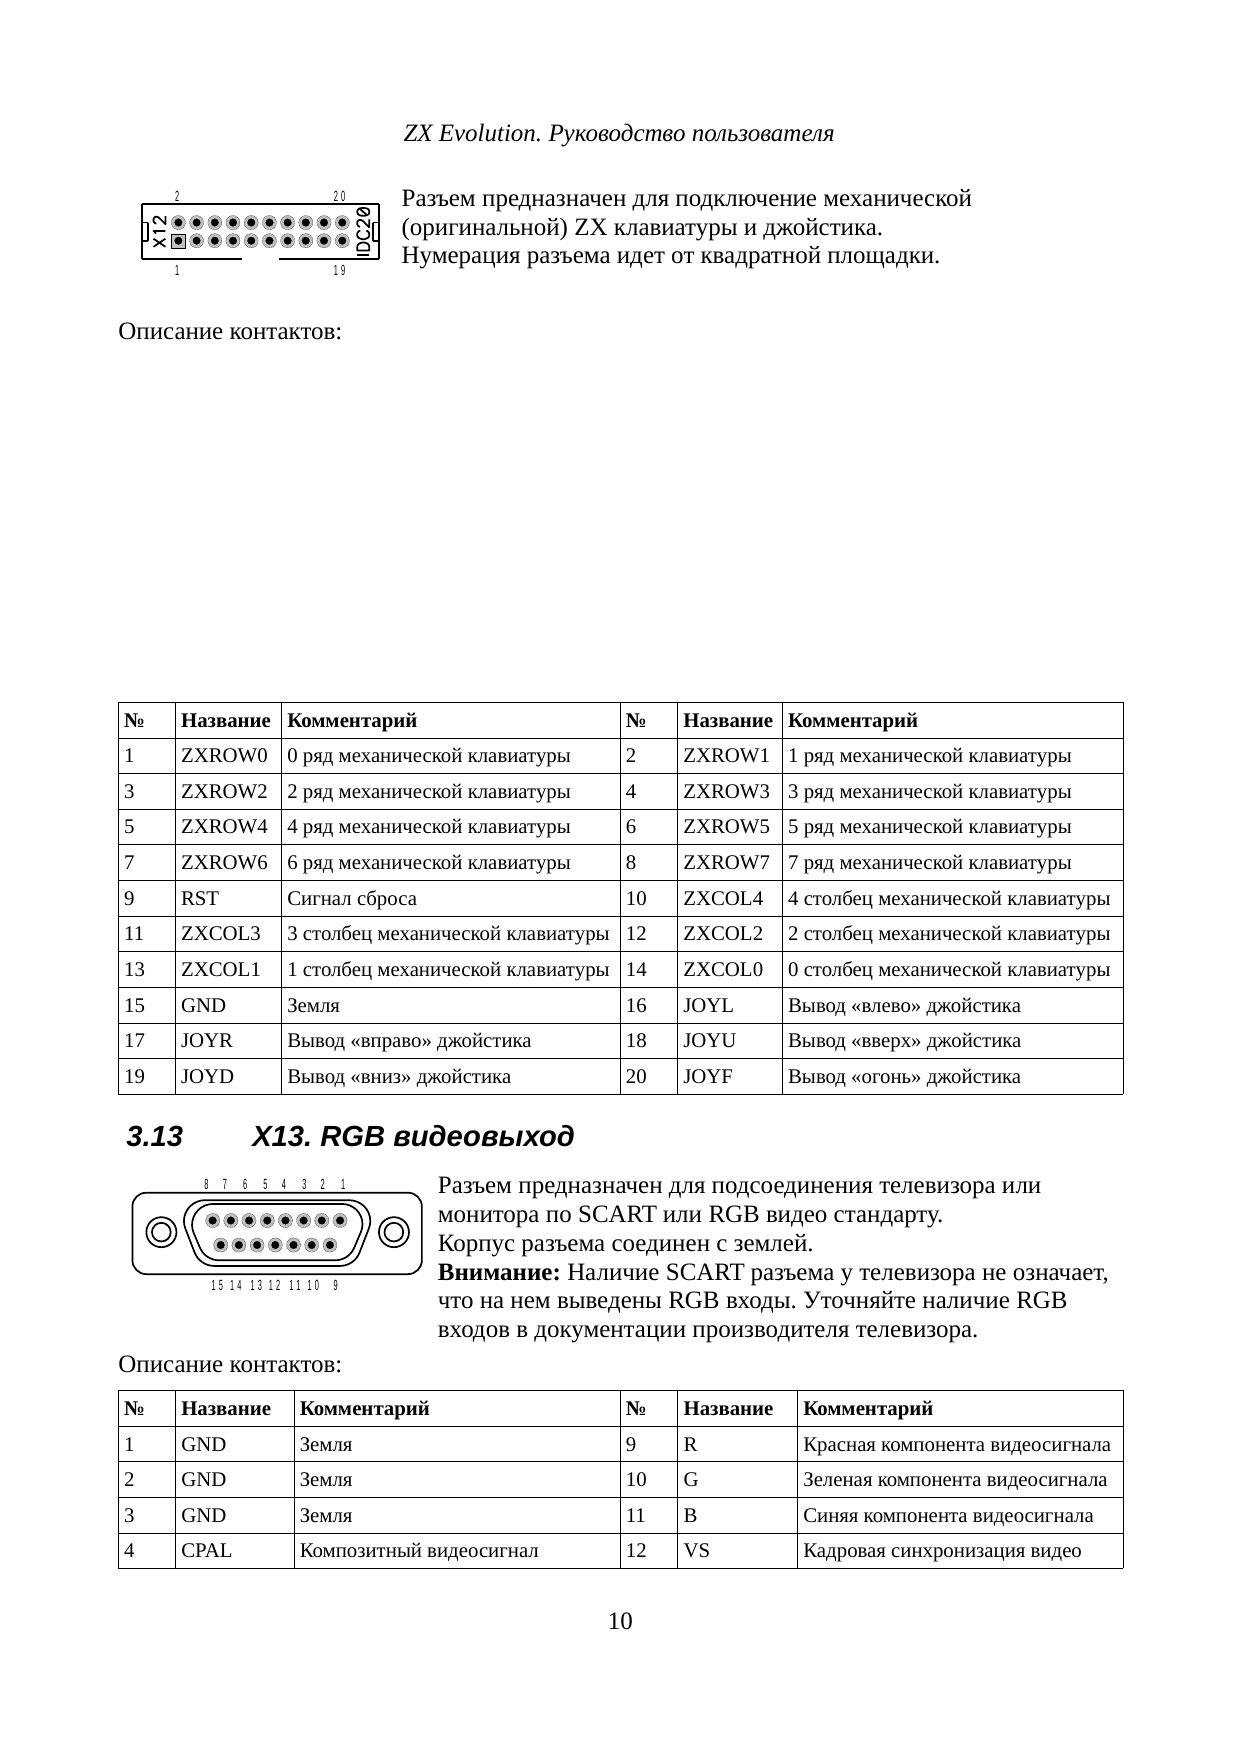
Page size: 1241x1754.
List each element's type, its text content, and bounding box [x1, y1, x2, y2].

table_cell JOYL [678, 988, 782, 1022]
table_cell 9 [119, 881, 175, 916]
table_cell Вывод «влево» джойстика [783, 988, 1123, 1022]
table_cell 4 ряд механической клавиатуры [282, 810, 620, 844]
subtitle X13. RGB видеовыход [118, 1119, 1122, 1152]
table_cell 12 [621, 917, 677, 951]
table_cell 3 [119, 1498, 175, 1532]
table_cell Сигнал сброса [282, 881, 620, 916]
table_cell ZXROW5 [678, 810, 782, 844]
table_cell ZXROW2 [176, 774, 281, 809]
table_cell 4 столбец механической клавиатуры [783, 881, 1123, 916]
table_header Комментарий [282, 703, 620, 737]
table_cell 19 [119, 1059, 175, 1094]
table_cell 1 [119, 739, 175, 773]
table_header Название [678, 703, 782, 737]
table_cell JOYR [176, 1024, 281, 1058]
table_cell JOYF [678, 1059, 782, 1094]
table_cell 4 [119, 1534, 175, 1568]
table_cell GND [176, 1427, 294, 1461]
table_cell 14 [621, 952, 677, 987]
table_cell CPAL [176, 1534, 294, 1568]
table_cell 17 [119, 1024, 175, 1058]
table_cell GND [176, 1462, 294, 1497]
table_cell 10 [621, 881, 677, 916]
table_cell 2 [119, 1462, 175, 1497]
table_cell Земля [295, 1498, 620, 1532]
table_cell Кадровая синхронизация видео [798, 1534, 1123, 1568]
table_cell 3 ряд механической клавиатуры [783, 774, 1123, 809]
table_header [118, 1165, 432, 1349]
table_cell ZXCOL2 [678, 917, 782, 951]
table_cell Вывод «вправо» джойстика [282, 1024, 620, 1058]
table_cell 2 столбец механической клавиатуры [783, 917, 1123, 951]
table_cell JOYU [678, 1024, 782, 1058]
table_cell ZXROW6 [176, 845, 281, 880]
table_cell 5 ряд механической клавиатуры [783, 810, 1123, 844]
table_cell 8 [621, 845, 677, 880]
table_cell 4 [621, 774, 677, 809]
table_cell Вывод «вверх» джойстика [783, 1024, 1123, 1058]
table_cell 2 ряд механической клавиатуры [282, 774, 620, 809]
table_cell GND [176, 1498, 294, 1532]
table_cell 11 [621, 1498, 677, 1532]
table_cell 6 [621, 810, 677, 844]
table_cell 16 [621, 988, 677, 1022]
table_cell ZXCOL3 [176, 917, 281, 951]
table_cell ZXCOL0 [678, 952, 782, 987]
table_cell Вывод «вниз» джойстика [282, 1059, 620, 1094]
table_cell Земля [295, 1462, 620, 1497]
table_cell ZXCOL4 [678, 881, 782, 916]
table_cell 1 [119, 1427, 175, 1461]
table_header [118, 177, 396, 316]
table_header Название [176, 703, 281, 737]
table_cell Зеленая компонента видеосигнала [798, 1462, 1123, 1497]
table_cell RST [176, 881, 281, 916]
table_cell ZXROW0 [176, 739, 281, 773]
table_cell 0 столбец механической клавиатуры [783, 952, 1123, 987]
table_cell VS [678, 1534, 797, 1568]
text Описание контактов: [118, 316, 1122, 345]
table_cell 1 ряд механической клавиатуры [783, 739, 1123, 773]
table_cell G [678, 1462, 797, 1497]
table_cell Земля [282, 988, 620, 1022]
table_cell 13 [119, 952, 175, 987]
table_cell 1 столбец механической клавиатуры [282, 952, 620, 987]
table_cell Красная компонента видеосигнала [798, 1427, 1123, 1461]
table_cell 11 [119, 917, 175, 951]
table_cell 18 [621, 1024, 677, 1058]
table_cell JOYD [176, 1059, 281, 1094]
table_cell R [678, 1427, 797, 1461]
text Описание контактов: [118, 1349, 1122, 1377]
table_cell ZXROW3 [678, 774, 782, 809]
table_header Комментарий [783, 703, 1123, 737]
table_header Название [176, 1391, 294, 1426]
table_cell ZXROW7 [678, 845, 782, 880]
table_header № [621, 1391, 677, 1426]
table_cell 9 [621, 1427, 677, 1461]
table_cell 7 ряд механической клавиатуры [783, 845, 1123, 880]
table_cell GND [176, 988, 281, 1022]
table_cell 15 [119, 988, 175, 1022]
table_header № [621, 703, 677, 737]
table_cell 3 столбец механической клавиатуры [282, 917, 620, 951]
table_header Комментарий [798, 1391, 1123, 1426]
table_cell Земля [295, 1427, 620, 1461]
table_cell Композитный видеосигнал [295, 1534, 620, 1568]
table_header Разъем предназначен для подключение механической (оригинальной) ZX клавиатуры и джойстика. Нумерация разъема идет от квадратной площадки. [396, 177, 1123, 316]
table_cell 2 [621, 739, 677, 773]
table_cell 0 ряд механической клавиатуры [282, 739, 620, 773]
table_cell 20 [621, 1059, 677, 1094]
table_cell Синяя компонента видеосигнала [798, 1498, 1123, 1532]
table_header № [119, 703, 175, 737]
table_cell 5 [119, 810, 175, 844]
table_cell Вывод «огонь» джойстика [783, 1059, 1123, 1094]
table_cell B [678, 1498, 797, 1532]
table_cell ZXCOL1 [176, 952, 281, 987]
table_cell ZXROW1 [678, 739, 782, 773]
table_header Название [678, 1391, 797, 1426]
table_header Разъем предназначен для подсоединения телевизора или монитора по SCART или RGB видео стандарту. Корпус разъема соединен с землей. Внимание: Наличие SCART разъема у телевизора не означает, что на нем выведены RGB входы. Уточняйте наличие RGB входов в документации производителя телевизора. [432, 1165, 1123, 1349]
table_cell 10 [621, 1462, 677, 1497]
table_cell ZXROW4 [176, 810, 281, 844]
table_cell 3 [119, 774, 175, 809]
table_header № [119, 1391, 175, 1426]
table_header Комментарий [295, 1391, 620, 1426]
table_cell 12 [621, 1534, 677, 1568]
table_cell 7 [119, 845, 175, 880]
table_cell 6 ряд механической клавиатуры [282, 845, 620, 880]
